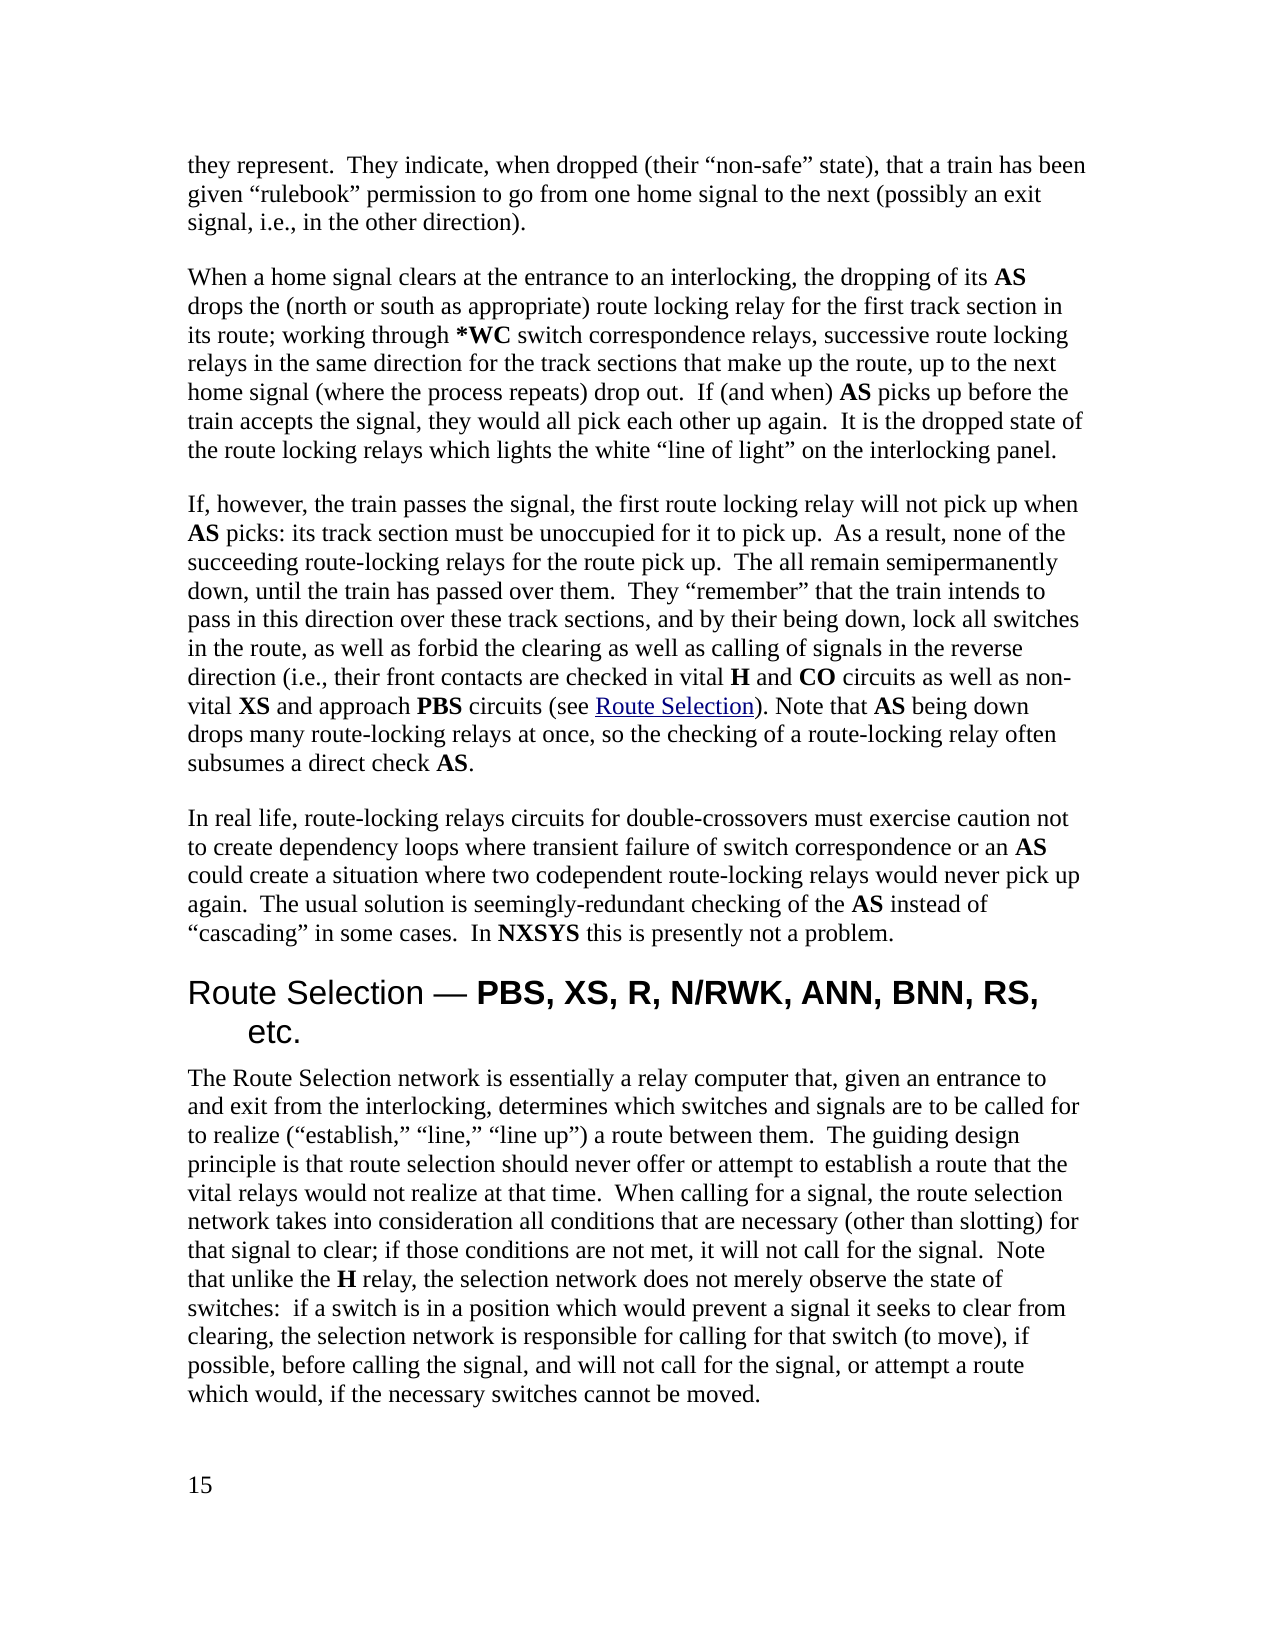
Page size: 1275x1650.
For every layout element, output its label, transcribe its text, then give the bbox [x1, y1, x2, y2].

text The Route Selection network is essentially a relay computer that, given an entrance to and exit from the interlocking, determines which switches and signals are to be called for to realize (“establish,” “line,” “line up”) a route between them. The guiding design principle is that route selection should never offer or attempt to establish a route that the vital relays would not realize at that time. When calling for a signal, the route selection network takes into consideration all conditions that are necessary (other than slotting) for that signal to clear; if those conditions are not met, it will not call for the signal. Note that unlike the H relay, the selection network does not merely observe the state of switches: if a switch is in a position which would prevent a signal it seeks to clear from clearing, the selection network is responsible for calling for that switch (to move), if possible, before calling the signal, and will not call for the signal, or attempt a route which would, if the necessary switches cannot be moved. [187, 1063, 1087, 1408]
text If, however, the train passes the signal, the first route locking relay will not pick up when AS picks: its track section must be unoccupied for it to pick up. As a result, none of the succeeding route-locking relays for the route pick up. The all remain semipermanently down, until the train has passed over them. They “remember” that the train intends to pass in this direction over these track sections, and by their being down, lock all switches in the route, as well as forbid the clearing as well as calling of signals in the reverse direction (i.e., their front contacts are checked in vital H and CO circuits as well as non-vital XS and approach PBS circuits (see Route Selection). Note that AS being down drops many route-locking relays at once, so the checking of a route-locking relay often subsumes a direct check AS. [187, 489, 1087, 777]
text they represent. They indicate, when dropped (their “non-safe” state), that a train has been given “rulebook” permission to go from one home signal to the next (possibly an exit signal, i.e., in the other direction). [187, 150, 1087, 236]
text In real life, route-locking relays circuits for double-crossovers must exercise caution not to create dependency loops where transient failure of switch correspondence or an AS could create a situation where two codependent route-locking relays would never pick up again. The usual solution is seemingly-redundant checking of the AS instead of “cascading” in some cases. In NXSYS this is presently not a problem. [187, 803, 1087, 947]
text When a home signal clears at the entrance to an interlocking, the dropping of its AS drops the (north or south as appropriate) route locking relay for the first track section in its route; working through *WC switch correspondence relays, successive route locking relays in the same direction for the track sections that make up the route, up to the next home signal (where the process repeats) drop out. If (and when) AS picks up before the train accepts the signal, they would all pick each other up again. It is the dropped state of the route locking relays which lights the white “line of light” on the interlocking panel. [187, 262, 1087, 463]
subtitle Route Selection — PBS, XS, R, N/RWK, ANN, BNN, RS, etc. [187, 973, 1087, 1050]
